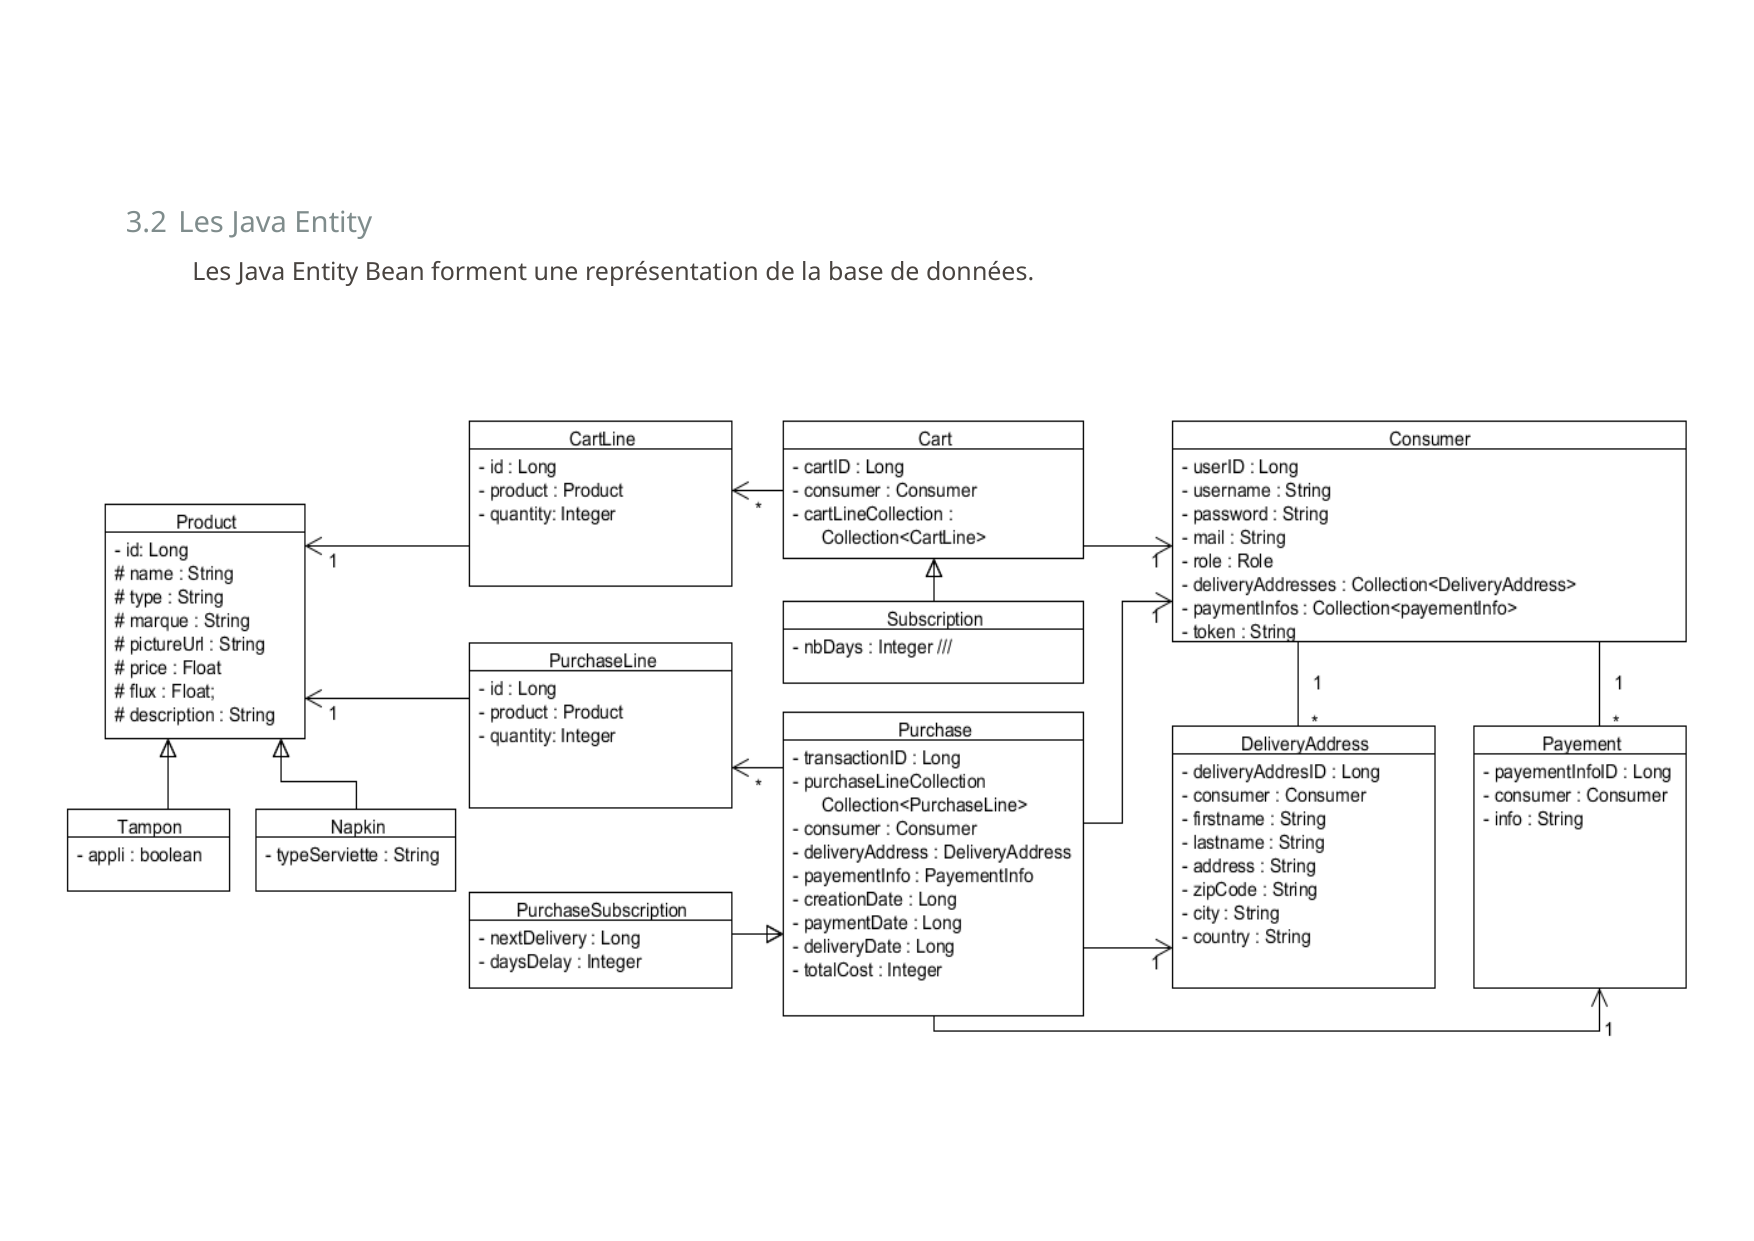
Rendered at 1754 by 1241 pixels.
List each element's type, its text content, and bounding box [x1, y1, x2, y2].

picture [42, 393, 1712, 1086]
text Les Java Entity Bean forment une représentation de la base de données. [118, 253, 1636, 288]
subtitle Les Java Entity [118, 201, 1636, 241]
